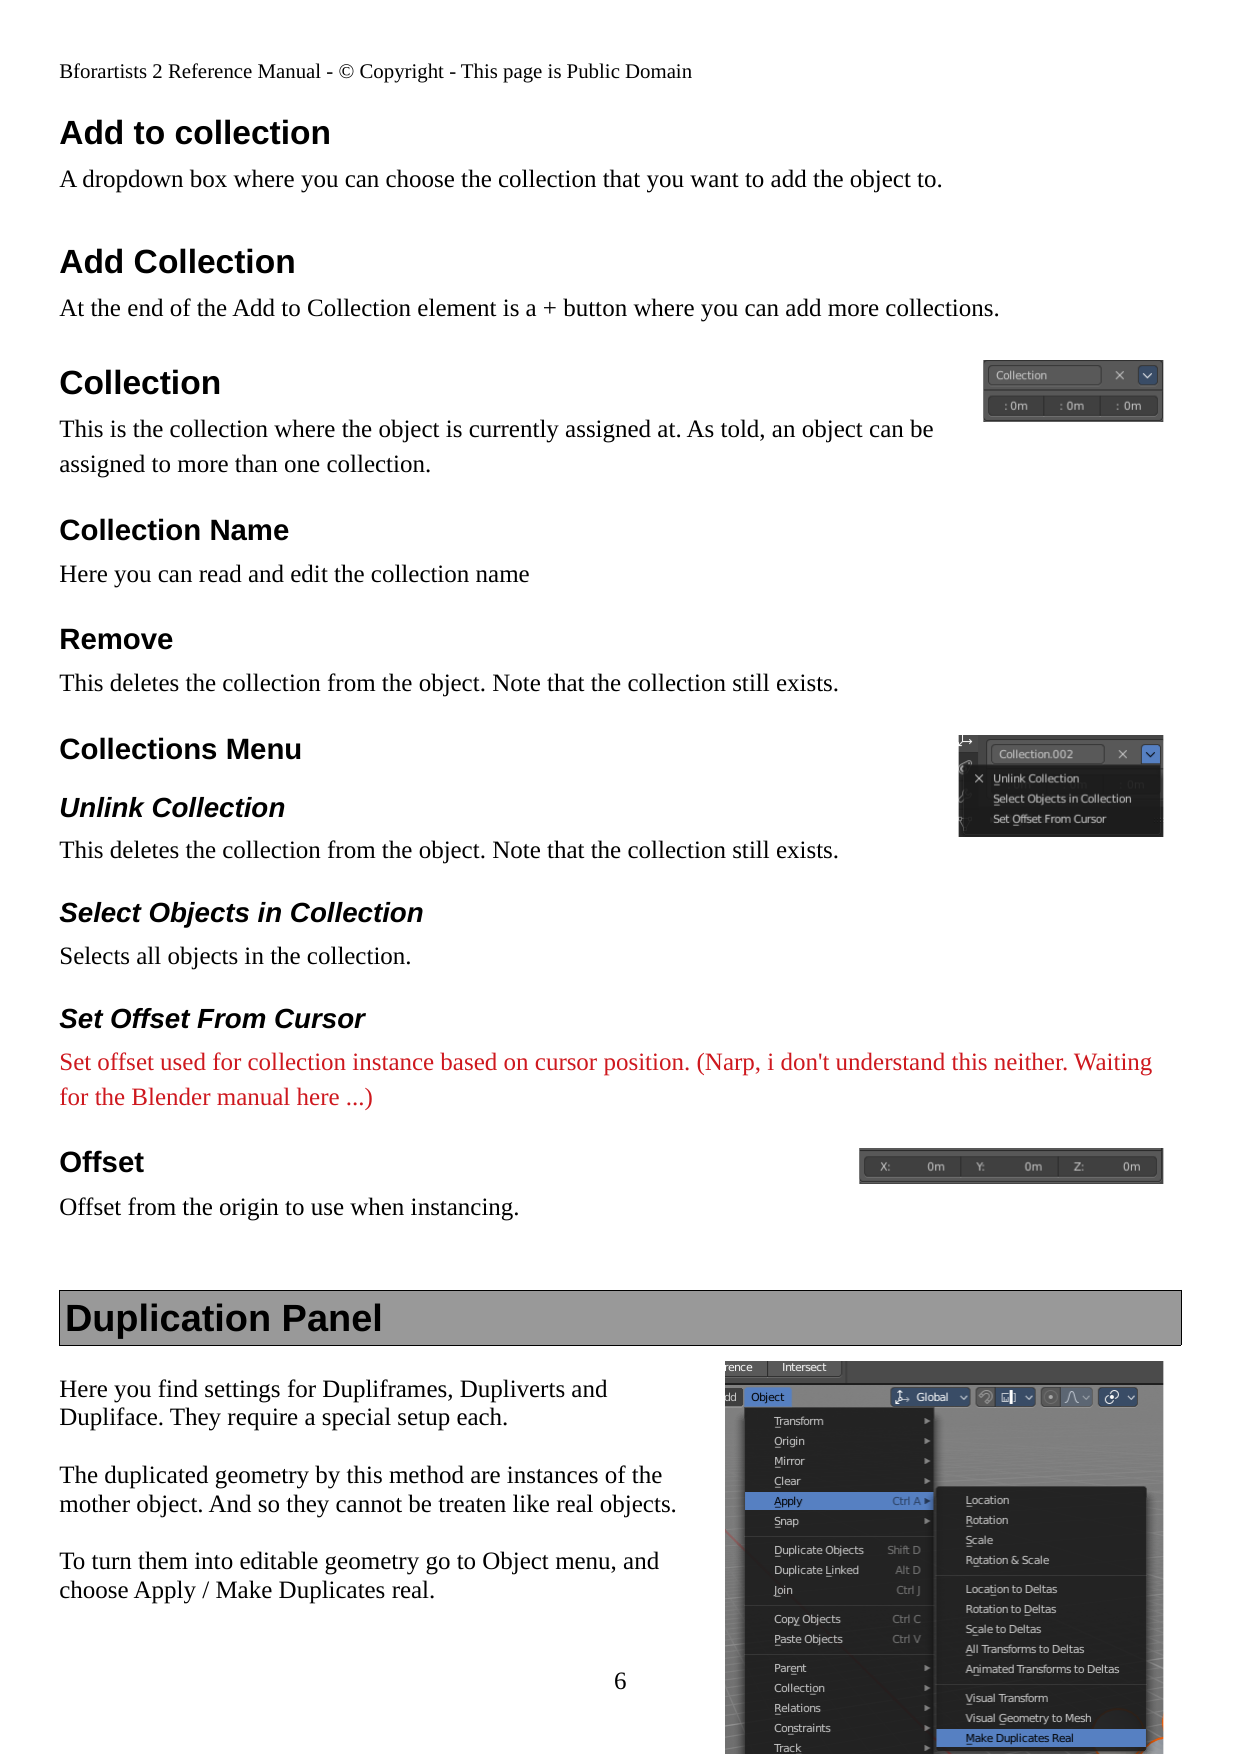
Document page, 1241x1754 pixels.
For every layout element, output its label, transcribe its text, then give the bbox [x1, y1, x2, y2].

text Set offset used for collection instance based on cursor position. (Narp, i don't understand this neither. Waiting for the Blender manual here ...) [59, 1047, 1181, 1110]
subtitle Add Collection [59, 242, 1181, 281]
text This deletes the collection from the object. Note that the collection still exists. [59, 835, 1181, 864]
subtitle Unlink Collection [59, 791, 958, 823]
text A dropdown box where you can choose the collection that you want to add the object to. [59, 164, 1181, 192]
picture [725, 1361, 1164, 1754]
subtitle Select Objects in Collection [59, 897, 1181, 929]
text This deletes the collection from the object. Note that the collection still exists. [59, 668, 1181, 697]
text Offset from the origin to use when instancing. [59, 1192, 1181, 1220]
text To turn them into editable geometry go to Object menu, and choose Apply / Make Duplicates real. [59, 1546, 725, 1604]
subtitle Remove [59, 622, 1181, 656]
subtitle Set Offset From Cursor [59, 1003, 1181, 1035]
subtitle Add to collection [59, 113, 1181, 151]
subtitle [1164, 363, 1181, 402]
table_header Duplication Panel [60, 1291, 1181, 1345]
subtitle Collections Menu [59, 732, 1181, 766]
subtitle Collection Name [59, 512, 1181, 546]
picture [859, 1148, 1164, 1184]
text This is the collection where the object is currently assigned at. As told, an object can be assigned to more than one collection. [59, 414, 1181, 477]
text Here you can read and edit the collection name [59, 559, 1181, 587]
subtitle Collection [59, 363, 983, 402]
text Here you find settings for Dupliframes, Dupliverts and Dupliface. They require a special setup each. [59, 1374, 725, 1431]
subtitle Offset [59, 1145, 1181, 1179]
subtitle [1164, 791, 1181, 823]
text At the end of the Add to Collection element is a + button where you can add more collections. [59, 293, 1181, 322]
picture [983, 360, 1164, 422]
picture [958, 735, 1164, 837]
text The duplicated geometry by this method are instances of the mother object. And so they cannot be treaten like real objects. [59, 1460, 725, 1517]
text Selects all objects in the collection. [59, 941, 1181, 970]
